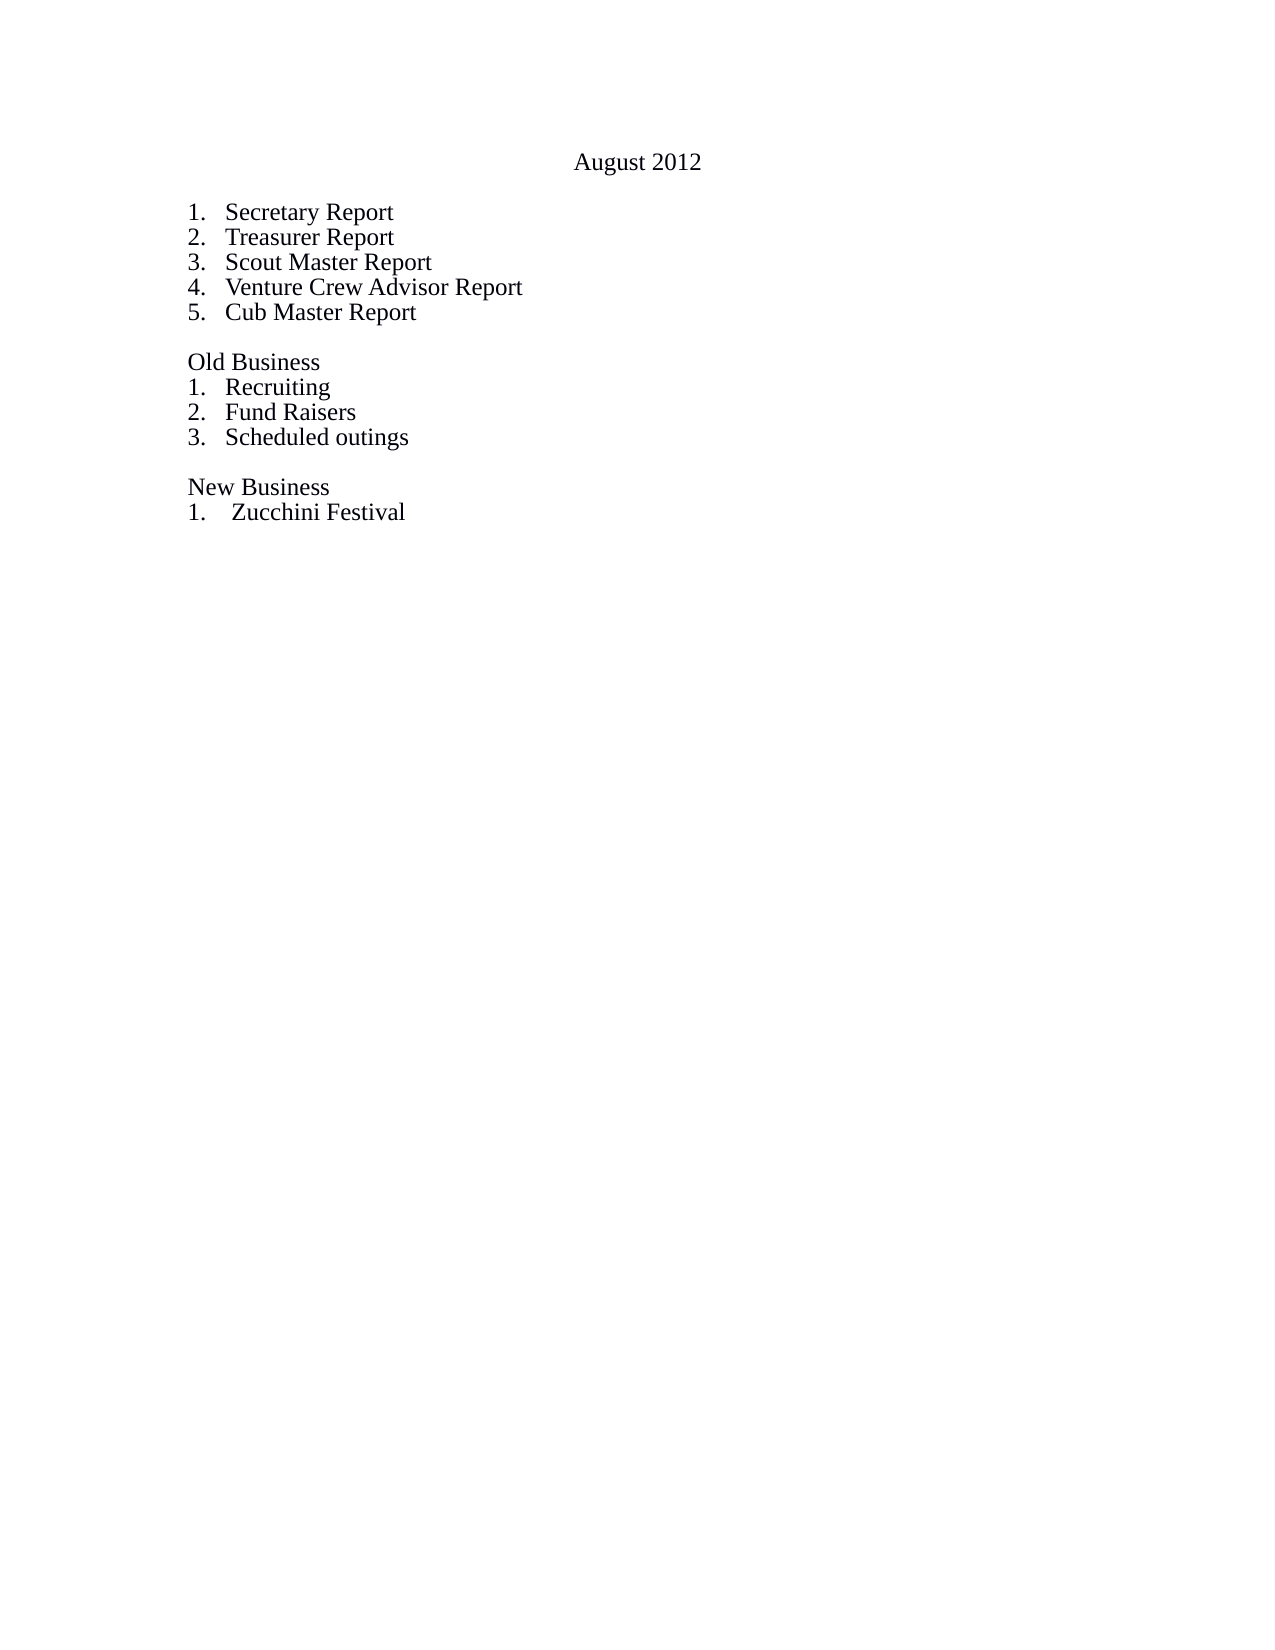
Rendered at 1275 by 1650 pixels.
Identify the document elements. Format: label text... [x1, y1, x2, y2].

list Venture Crew Advisor Report [187, 275, 1087, 300]
text August 2012 [187, 150, 1087, 175]
text 1. Zucchini Festival [187, 500, 1087, 525]
list Treasurer Report [187, 225, 1087, 250]
list Secretary Report [187, 200, 1087, 225]
text New Business [187, 475, 1087, 500]
text Old Business [187, 350, 1087, 375]
list Scout Master Report [187, 250, 1087, 275]
list Scheduled outings [187, 425, 1087, 450]
list Cub Master Report [187, 300, 1087, 325]
list Recruiting [187, 375, 1087, 400]
list Fund Raisers [187, 400, 1087, 425]
